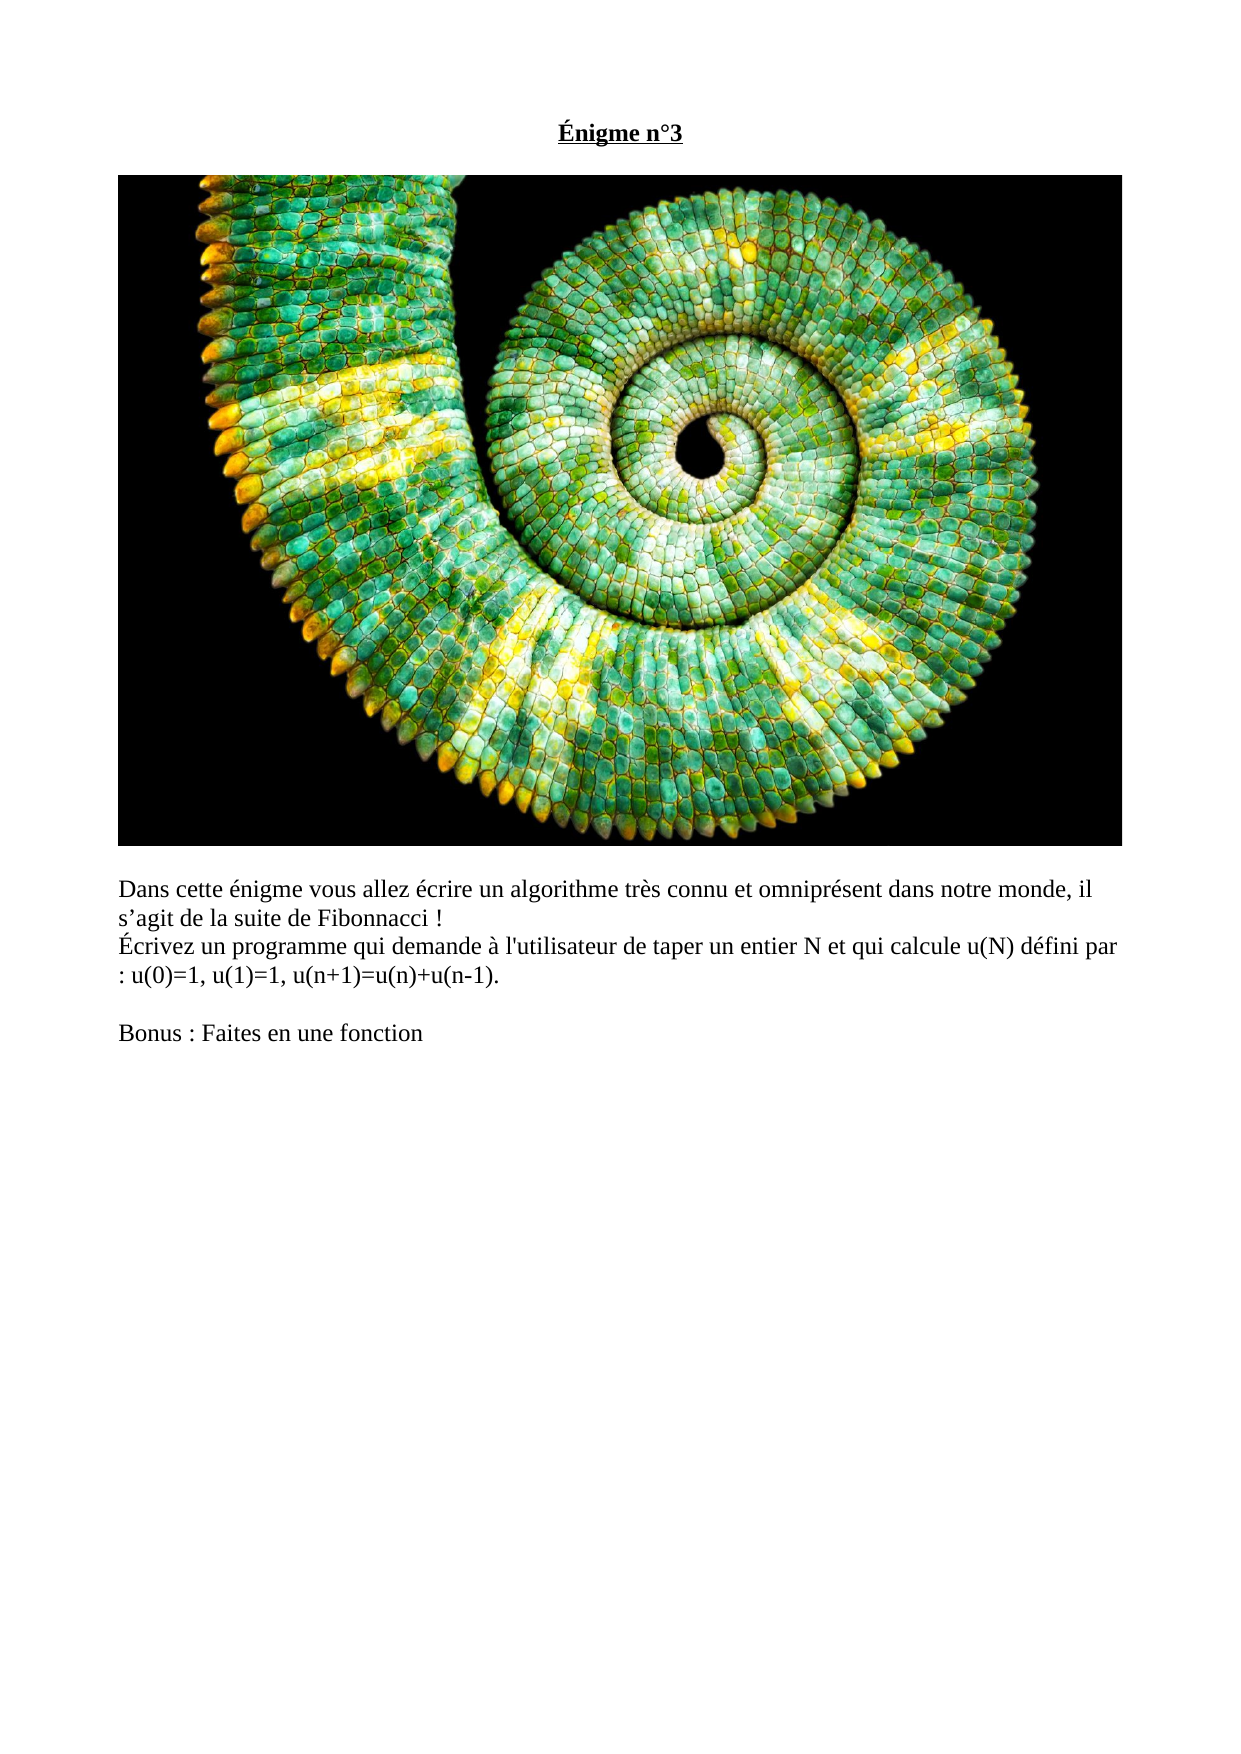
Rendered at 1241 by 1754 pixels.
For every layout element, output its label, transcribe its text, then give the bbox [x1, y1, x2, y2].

text Dans cette énigme vous allez écrire un algorithme très connu et omniprésent dans notre monde, il s’agit de la suite de Fibonnacci ! [118, 874, 1122, 931]
text Bonus : Faites en une fonction [118, 1018, 1122, 1046]
picture [118, 175, 1123, 846]
text Énigme n°3 [118, 118, 1122, 147]
text Écrivez un programme qui demande à l'utilisateur de taper un entier N et qui calcule u(N) défini par : u(0)=1, u(1)=1, u(n+1)=u(n)+u(n-1). [118, 931, 1122, 989]
